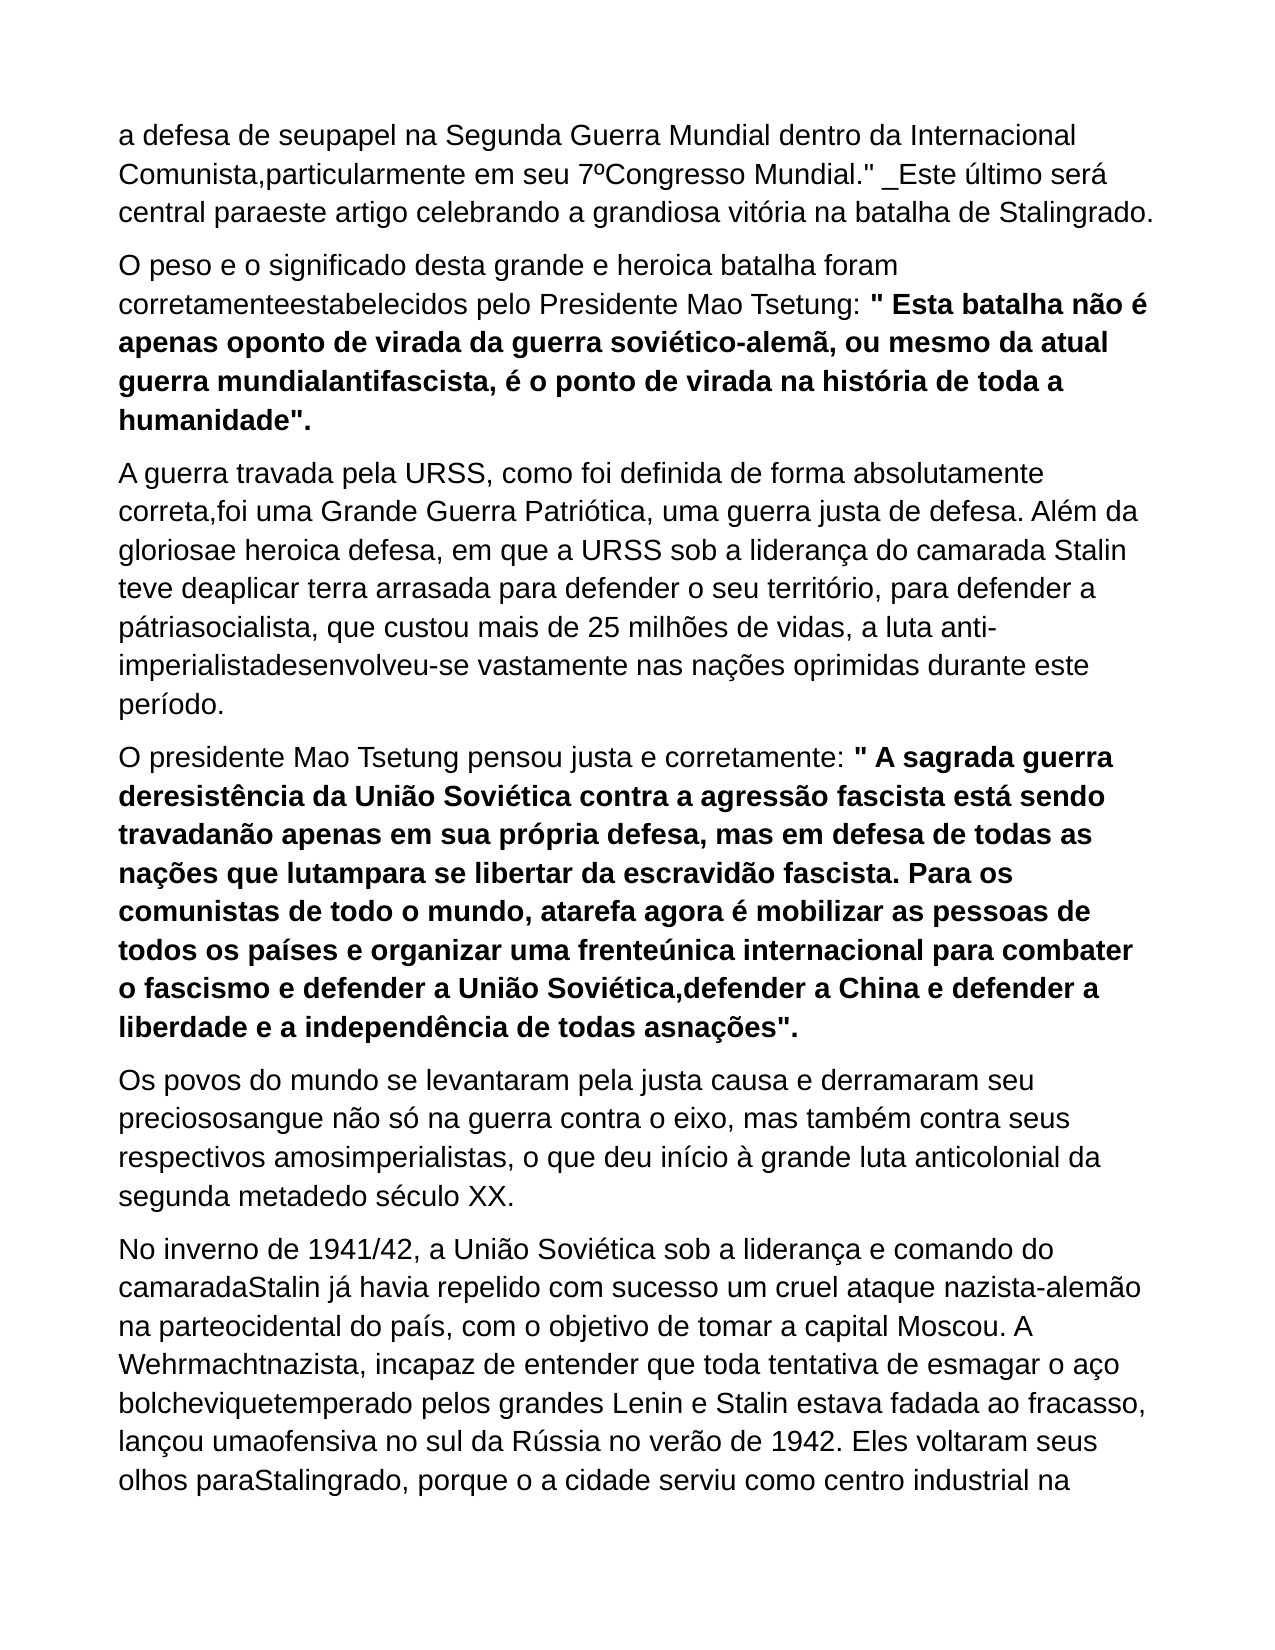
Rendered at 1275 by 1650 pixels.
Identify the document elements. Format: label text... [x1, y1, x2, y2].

text A guerra travada pela URSS, como foi definida de forma absolutamente correta,foi uma Grande Guerra Patriótica, uma guerra justa de defesa. Além da gloriosae heroica defesa, em que a URSS sob a liderança do camarada Stalin teve deaplicar terra arrasada para defender o seu território, para defender a pátriasocialista, que custou mais de 25 milhões de vidas, a luta anti-imperialistadesenvolveu-se vastamente nas nações oprimidas durante este período. [118, 456, 1157, 720]
text O presidente Mao Tsetung pensou justa e corretamente: " A sagrada guerra deresistência da União Soviética contra a agressão fascista está sendo travadanão apenas em sua própria defesa, mas em defesa de todas as nações que lutampara se libertar da escravidão fascista. Para os comunistas de todo o mundo, atarefa agora é mobilizar as pessoas de todos os países e organizar uma frenteúnica internacional para combater o fascismo e defender a União Soviética,defender a China e defender a liberdade e a independência de todas asnações". [118, 740, 1157, 1043]
text No inverno de 1941/42, a União Soviética sob a liderança e comando do camaradaStalin já havia repelido com sucesso um cruel ataque nazista-alemão na parteocidental do país, com o objetivo de tomar a capital Moscou. A Wehrmachtnazista, incapaz de entender que toda tentativa de esmagar o aço bolcheviquetemperado pelos grandes Lenin e Stalin estava fadada ao fracasso, lançou umaofensiva no sul da Rússia no verão de 1942. Eles voltaram seus olhos paraStalingrado, porque o a cidade serviu como centro industrial na [118, 1232, 1157, 1496]
text Os povos do mundo se levantaram pela justa causa e derramaram seu preciososangue não só na guerra contra o eixo, mas também contra seus respectivos amosimperialistas, o que deu início à grande luta anticolonial da segunda metadedo século XX. [118, 1063, 1157, 1212]
text O peso e o significado desta grande e heroica batalha foram corretamenteestabelecidos pelo Presidente Mao Tsetung: " Esta batalha não é apenas oponto de virada da guerra soviético-alemã, ou mesmo da atual guerra mundialantifascista, é o ponto de virada na história de toda a humanidade". [118, 248, 1157, 436]
text a defesa de seupapel na Segunda Guerra Mundial dentro da Internacional Comunista,particularmente em seu 7ºCongresso Mundial." _Este último será central paraeste artigo celebrando a grandiosa vitória na batalha de Stalingrado. [118, 118, 1157, 229]
